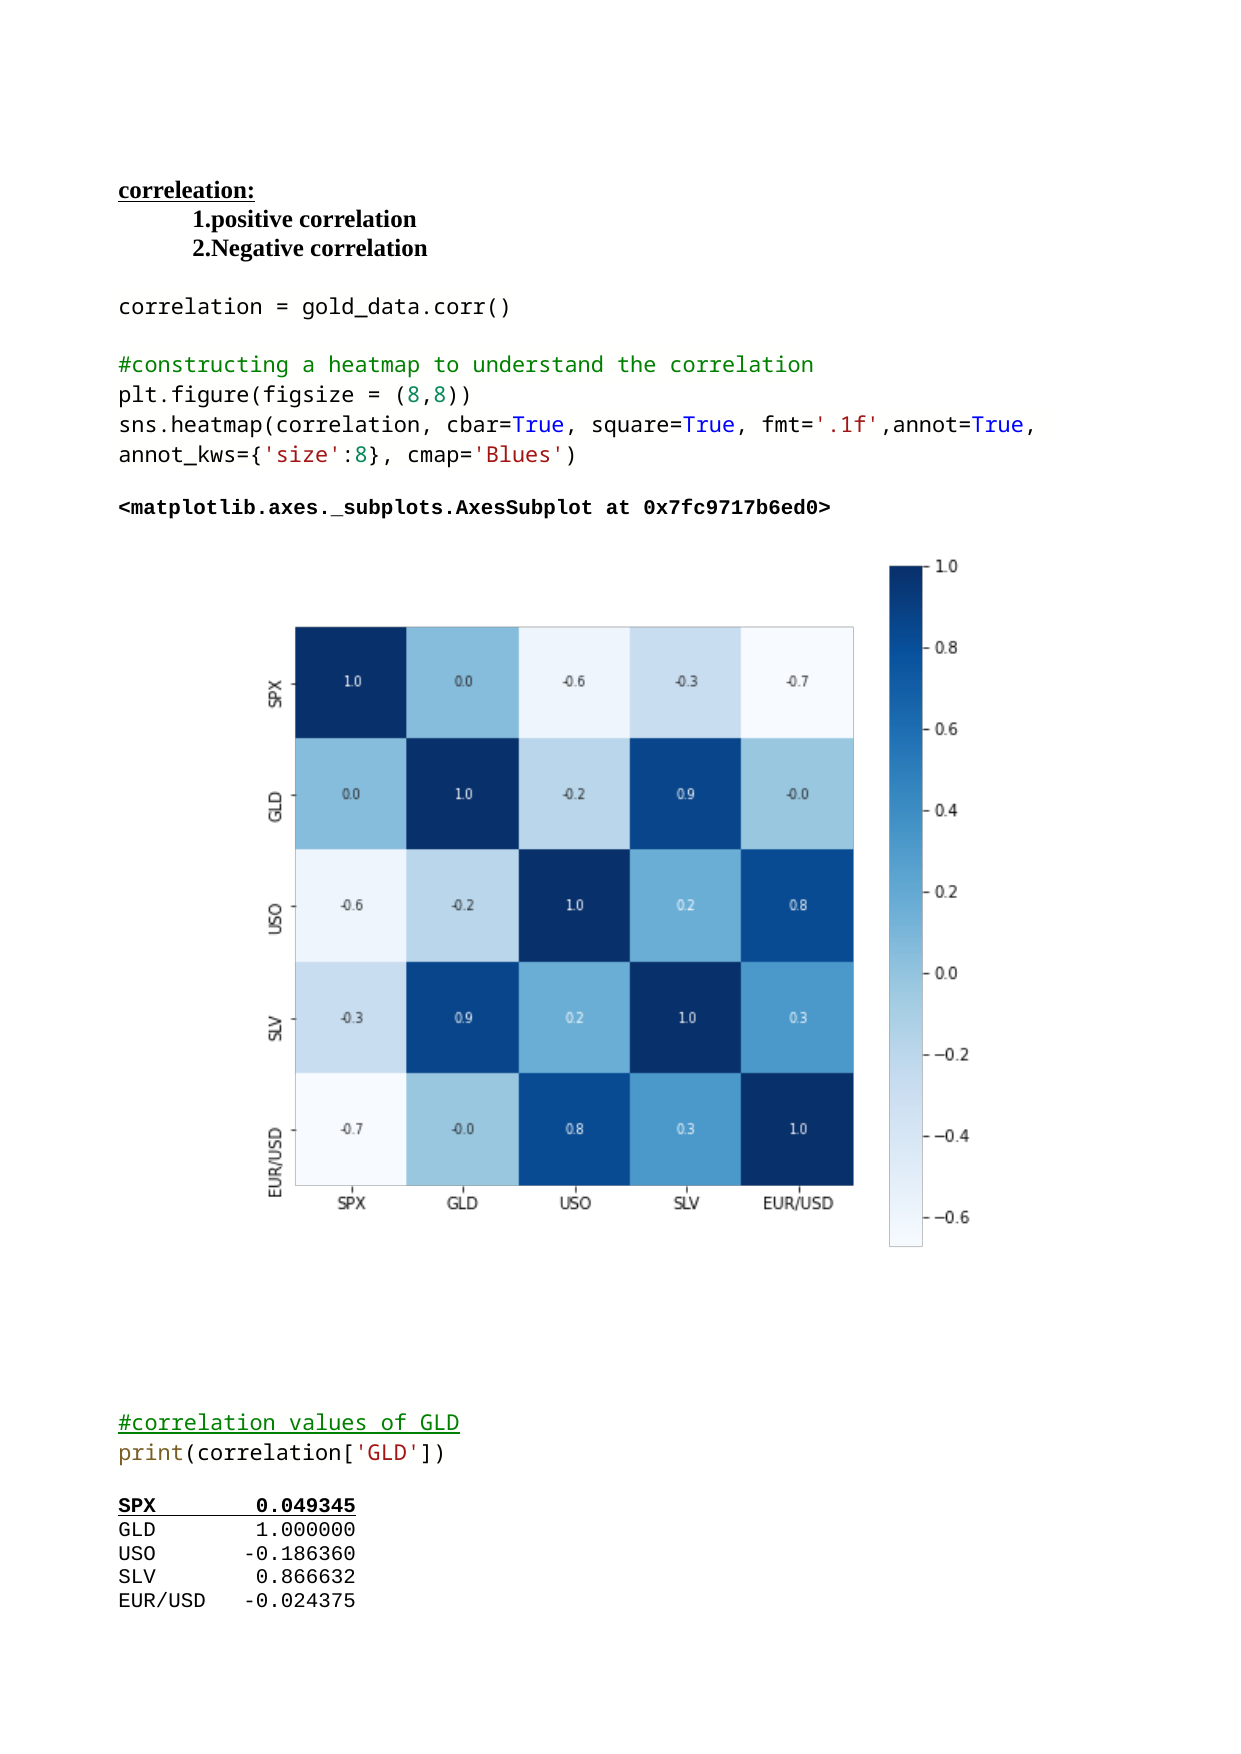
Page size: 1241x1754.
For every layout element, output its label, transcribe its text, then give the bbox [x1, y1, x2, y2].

text sns.heatmap(correlation, cbar=True, square=True, fmt='.1f',annot=True, annot_kws={'size':8}, cmap='Blues') [118, 409, 1122, 468]
picture [258, 549, 982, 1258]
text plt.figure(figsize = (8,8)) [118, 379, 1122, 409]
text correlation = gold_data.corr() [118, 291, 1122, 320]
text #correlation values of GLD [118, 1407, 1122, 1437]
text EUR/USD -0.024375 [118, 1590, 1122, 1613]
text <matplotlib.axes._subplots.AxesSubplot at 0x7fc9717b6ed0> [118, 497, 1122, 521]
text GLD 1.000000 [118, 1519, 1122, 1542]
text print(correlation['GLD']) [118, 1437, 1122, 1466]
text SPX 0.049345 [118, 1495, 1122, 1519]
text correleation: [118, 176, 1122, 204]
text SLV 0.866632 [118, 1566, 1122, 1590]
text #constructing a heatmap to understand the correlation [118, 349, 1122, 379]
text 1.positive correlation [118, 204, 1122, 233]
text 2.Negative correlation [118, 233, 1122, 262]
text USO -0.186360 [118, 1542, 1122, 1566]
